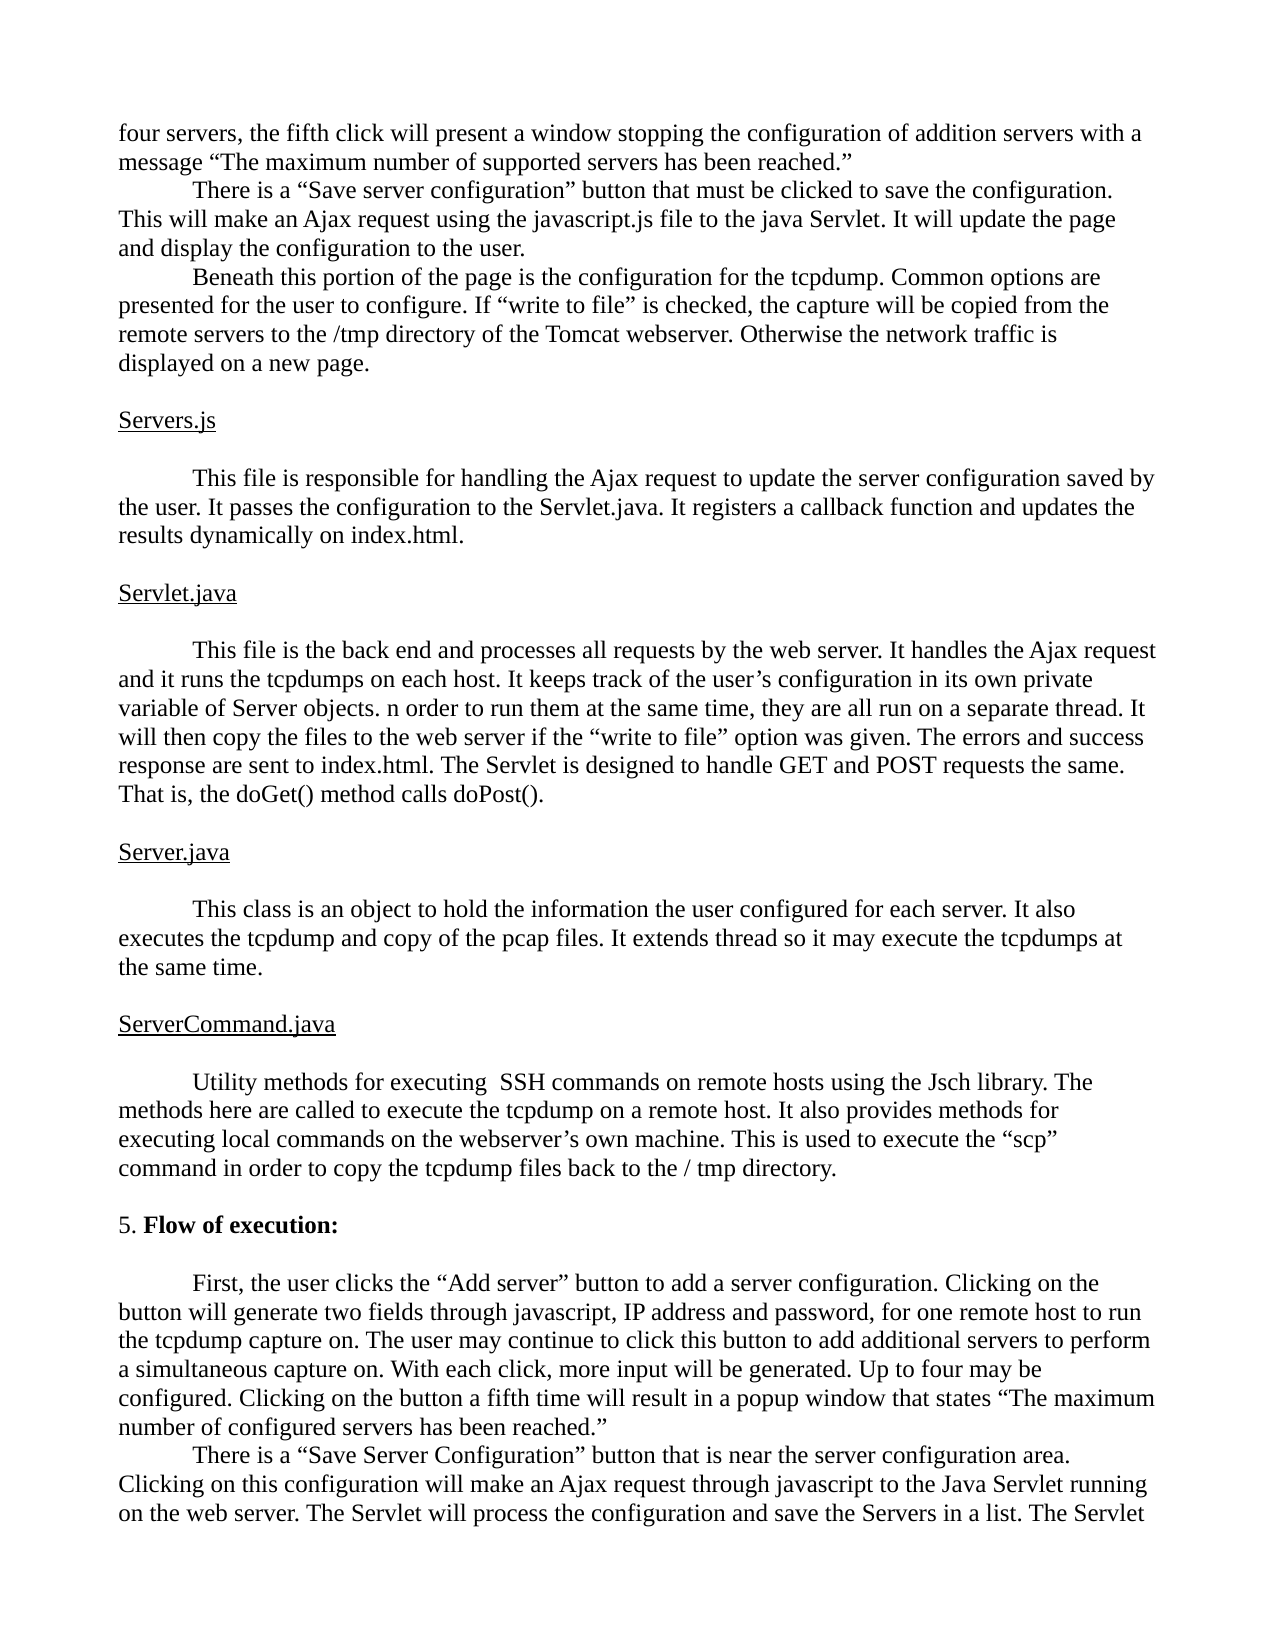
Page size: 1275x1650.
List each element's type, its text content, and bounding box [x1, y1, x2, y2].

text 5. Flow of execution: [118, 1211, 1157, 1239]
text Servers.js [118, 406, 1157, 434]
text Servlet.java [118, 578, 1157, 607]
text Utility methods for executing SSH commands on remote hosts using the Jsch library. The methods here are called to execute the tcpdump on a remote host. It also provides methods for executing local commands on the webserver’s own machine. This is used to execute the “scp” command in order to copy the tcpdump files back to the / tmp directory. [118, 1067, 1157, 1182]
text First, the user clicks the “Add server” button to add a server configuration. Clicking on the button will generate two fields through javascript, IP address and password, for one remote host to run the tcpdump capture on. The user may continue to click this button to add additional servers to perform a simultaneous capture on. With each click, more input will be generated. Up to four may be configured. Clicking on the button a fifth time will result in a popup window that states “The maximum number of configured servers has been reached.” [118, 1268, 1157, 1441]
text Beneath this portion of the page is the configuration for the tcpdump. Common options are presented for the user to configure. If “write to file” is checked, the capture will be copied from the remote servers to the /tmp directory of the Tomcat webserver. Otherwise the network traffic is displayed on a new page. [118, 262, 1157, 377]
text ServerCommand.java [118, 1009, 1157, 1038]
text This file is the back end and processes all requests by the web server. It handles the Ajax request and it runs the tcpdumps on each host. It keeps track of the user’s configuration in its own private variable of Server objects. n order to run them at the same time, they are all run on a separate thread. It will then copy the files to the web server if the “write to file” option was given. The errors and success response are sent to index.html. The Servlet is designed to handle GET and POST requests the same. That is, the doGet() method calls doPost(). [118, 636, 1157, 808]
text There is a “Save Server Configuration” button that is near the server configuration area. Clicking on this configuration will make an Ajax request through javascript to the Java Servlet running on the web server. The Servlet will process the configuration and save the Servers in a list. The Servlet [118, 1441, 1157, 1527]
text This file is responsible for handling the Ajax request to update the server configuration saved by the user. It passes the configuration to the Servlet.java. It registers a callback function and updates the results dynamically on index.html. [118, 463, 1157, 549]
text four servers, the fifth click will present a window stopping the configuration of addition servers with a message “The maximum number of supported servers has been reached.” [118, 118, 1157, 176]
text There is a “Save server configuration” button that must be clicked to save the configuration. This will make an Ajax request using the javascript.js file to the java Servlet. It will update the page and display the configuration to the user. [118, 176, 1157, 262]
text Server.java [118, 837, 1157, 866]
text This class is an object to hold the information the user configured for each server. It also executes the tcpdump and copy of the pcap files. It extends thread so it may execute the tcpdumps at the same time. [118, 894, 1157, 981]
